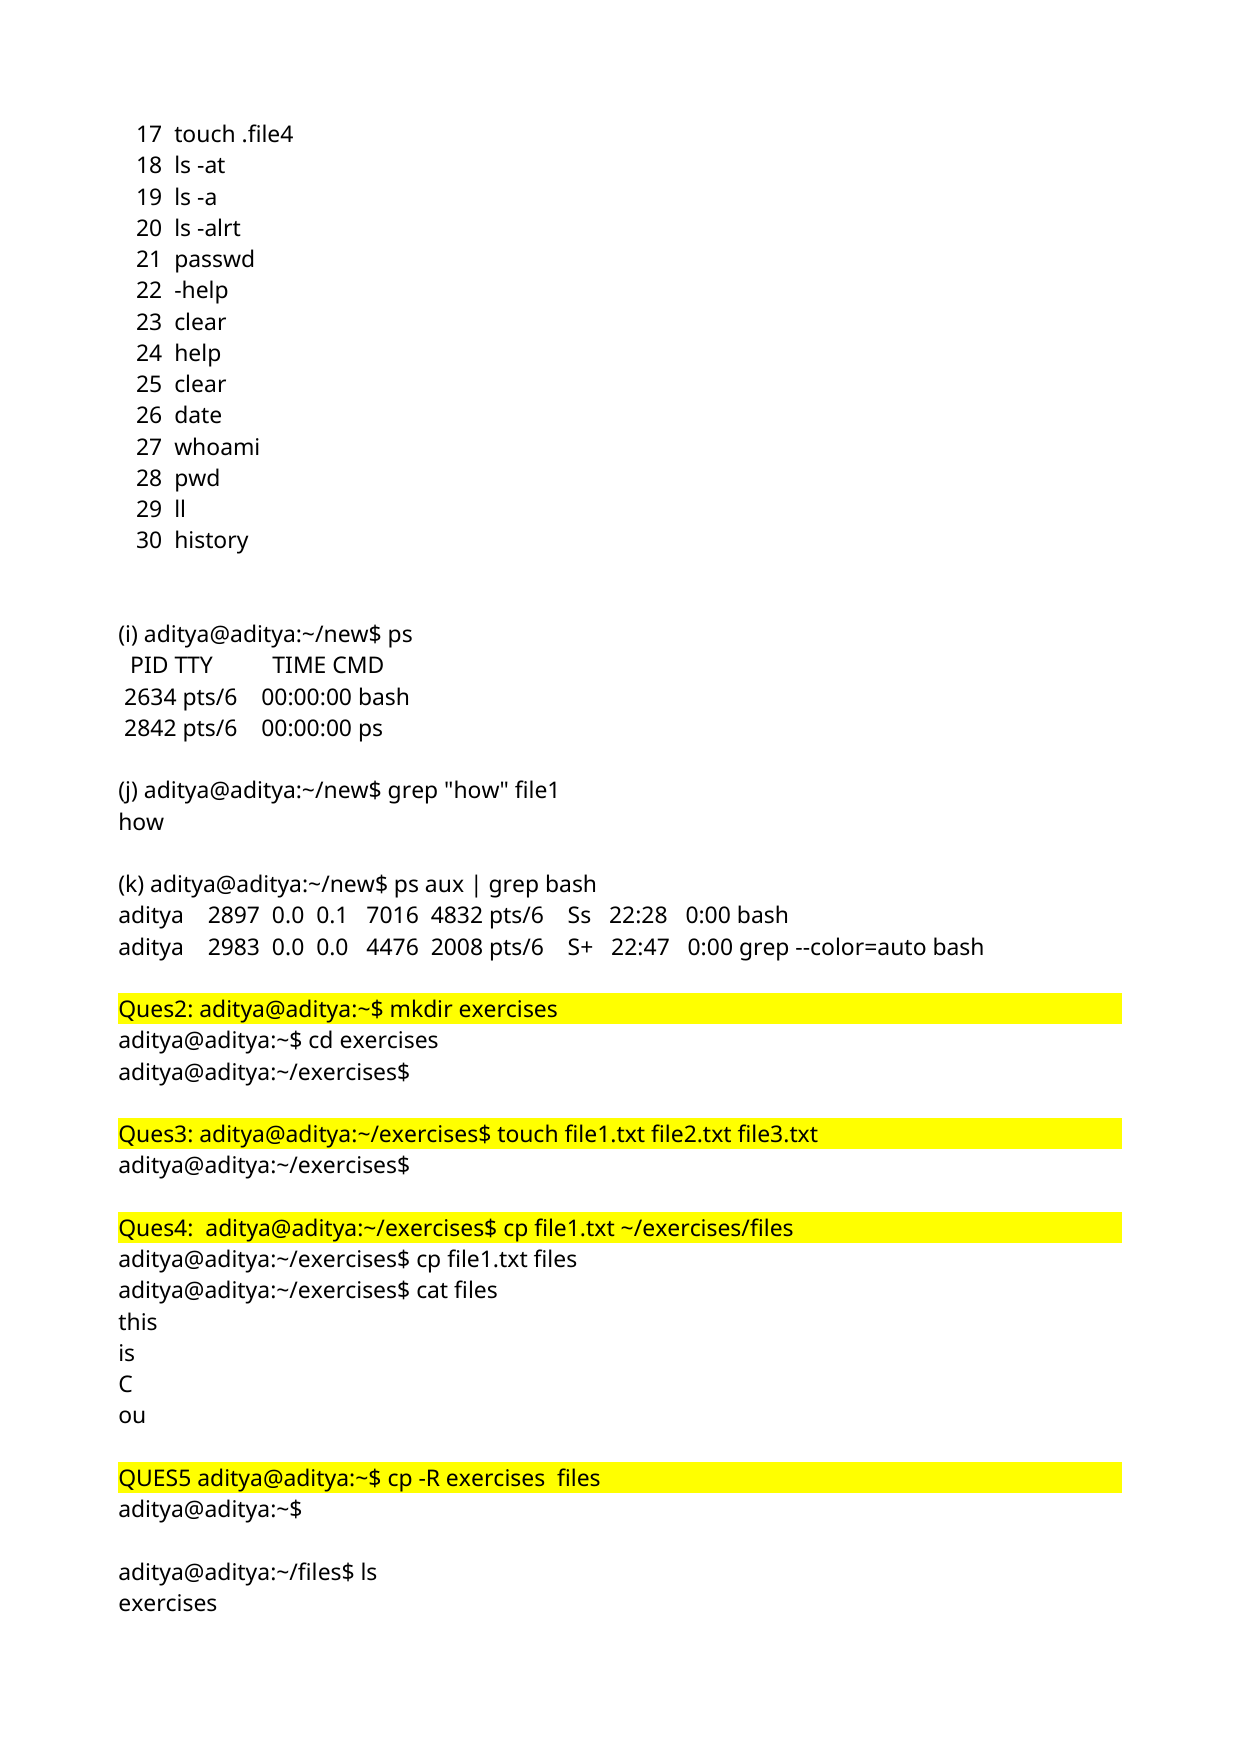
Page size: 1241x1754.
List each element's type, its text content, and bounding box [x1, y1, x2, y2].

text C [118, 1368, 1122, 1399]
text 2634 pts/6 00:00:00 bash [118, 681, 1122, 712]
text 22 -help [118, 274, 1122, 306]
text exercises [118, 1587, 1122, 1618]
text 28 pwd [118, 462, 1122, 493]
text aditya@aditya:~/exercises$ [118, 1149, 1122, 1181]
text ou [118, 1399, 1122, 1431]
text aditya@aditya:~$ cd exercises [118, 1024, 1122, 1056]
text aditya 2897 0.0 0.1 7016 4832 pts/6 Ss 22:28 0:00 bash [118, 899, 1122, 931]
text 18 ls -at [118, 149, 1122, 181]
text how [118, 806, 1122, 837]
text 20 ls -alrt [118, 212, 1122, 243]
text aditya 2983 0.0 0.0 4476 2008 pts/6 S+ 22:47 0:00 grep --color=auto bash [118, 931, 1122, 962]
text 25 clear [118, 368, 1122, 399]
text 27 whoami [118, 431, 1122, 462]
text 19 ls -a [118, 181, 1122, 212]
text 2842 pts/6 00:00:00 ps [118, 712, 1122, 743]
text aditya@aditya:~/exercises$ cp file1.txt files [118, 1243, 1122, 1274]
text (i) aditya@aditya:~/new$ ps [118, 618, 1122, 649]
text 30 history [118, 524, 1122, 556]
text 24 help [118, 337, 1122, 368]
text 17 touch .file4 [118, 118, 1122, 149]
text aditya@aditya:~/files$ ls [118, 1556, 1122, 1587]
text 26 date [118, 399, 1122, 431]
text Ques4: aditya@aditya:~/exercises$ cp file1.txt ~/exercises/files [118, 1212, 1122, 1243]
text 21 passwd [118, 243, 1122, 274]
text QUES5 aditya@aditya:~$ cp -R exercises files [118, 1462, 1122, 1493]
text aditya@aditya:~$ [118, 1493, 1122, 1524]
text 23 clear [118, 306, 1122, 337]
text Ques2: aditya@aditya:~$ mkdir exercises [118, 993, 1122, 1024]
text aditya@aditya:~/exercises$ cat files [118, 1274, 1122, 1306]
text (k) aditya@aditya:~/new$ ps aux | grep bash [118, 868, 1122, 899]
text 29 ll [118, 493, 1122, 524]
text this [118, 1306, 1122, 1337]
text is [118, 1337, 1122, 1368]
text PID TTY TIME CMD [118, 649, 1122, 681]
text Ques3: aditya@aditya:~/exercises$ touch file1.txt file2.txt file3.txt [118, 1118, 1122, 1149]
text aditya@aditya:~/exercises$ [118, 1056, 1122, 1087]
text (j) aditya@aditya:~/new$ grep "how" file1 [118, 774, 1122, 806]
